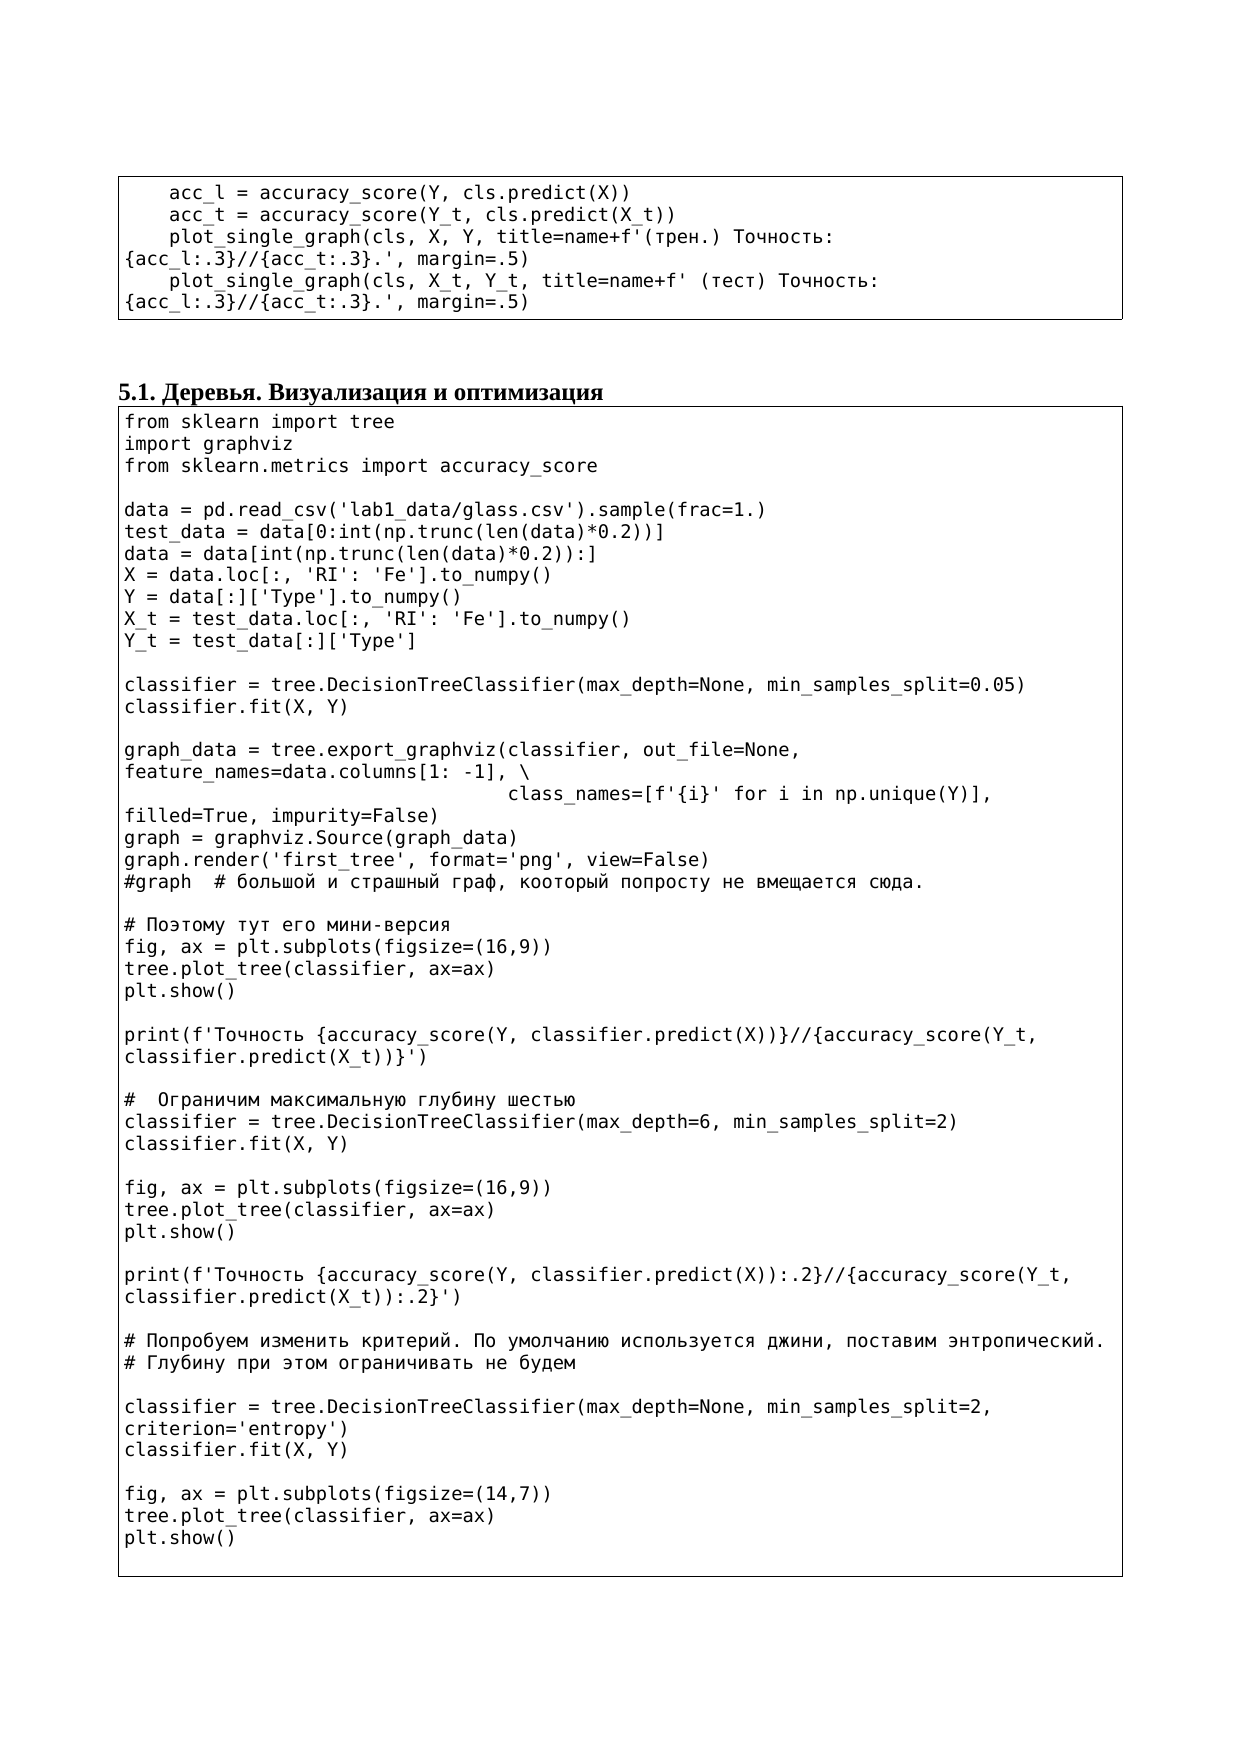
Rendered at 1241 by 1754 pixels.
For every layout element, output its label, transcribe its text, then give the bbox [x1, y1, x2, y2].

table_header acc_l = accuracy_score(Y, cls.predict(X)) acc_t = accuracy_score(Y_t, cls.predict(X_t)) plot_single_graph(cls, X, Y, title=name+f'(трен.) Точность: {acc_l:.3}//{acc_t:.3}.', margin=.5) plot_single_graph(cls, X_t, Y_t, title=name+f' (тест) Точность: {acc_l:.3}//{acc_t:.3}.', margin=.5) [119, 177, 1122, 319]
text 5.1. Деревья. Визуализация и оптимизация [118, 377, 1122, 406]
table_header from sklearn import tree import graphviz from sklearn.metrics import accuracy_score data = pd.read_csv('lab1_data/glass.csv').sample(frac=1.) test_data = data[0:int(np.trunc(len(data)*0.2))] data = data[int(np.trunc(len(data)*0.2)):] X = data.loc[:, 'RI': 'Fe'].to_numpy() Y = data[:]['Type'].to_numpy() X_t = test_data.loc[:, 'RI': 'Fe'].to_numpy() Y_t = test_data[:]['Type'] classifier = tree.DecisionTreeClassifier(max_depth=None, min_samples_split=0.05) classifier.fit(X, Y) graph_data = tree.export_graphviz(classifier, out_file=None, feature_names=data.columns[1: -1], \ class_names=[f'{i}' for i in np.unique(Y)], filled=True, impurity=False) graph = graphviz.Source(graph_data) graph.render('first_tree', format='png', view=False) #graph # большой и страшный граф, кооторый попросту не вмещается сюда. # Поэтому тут его мини-версия fig, ax = plt.subplots(figsize=(16,9)) tree.plot_tree(classifier, ax=ax) plt.show() print(f'Точность {accuracy_score(Y, classifier.predict(X))}//{accuracy_score(Y_t, classifier.predict(X_t))}') # Ограничим максимальную глубину шестью classifier = tree.DecisionTreeClassifier(max_depth=6, min_samples_split=2) classifier.fit(X, Y) fig, ax = plt.subplots(figsize=(16,9)) tree.plot_tree(classifier, ax=ax) plt.show() print(f'Точность {accuracy_score(Y, classifier.predict(X)):.2}//{accuracy_score(Y_t, classifier.predict(X_t)):.2}') # Попробуем изменить критерий. По умолчанию используется джини, поставим энтропический. # Глубину при этом ограничивать не будем classifier = tree.DecisionTreeClassifier(max_depth=None, min_samples_split=2, criterion='entropy') classifier.fit(X, Y) fig, ax = plt.subplots(figsize=(14,7)) tree.plot_tree(classifier, ax=ax) plt.show() [119, 407, 1122, 1576]
